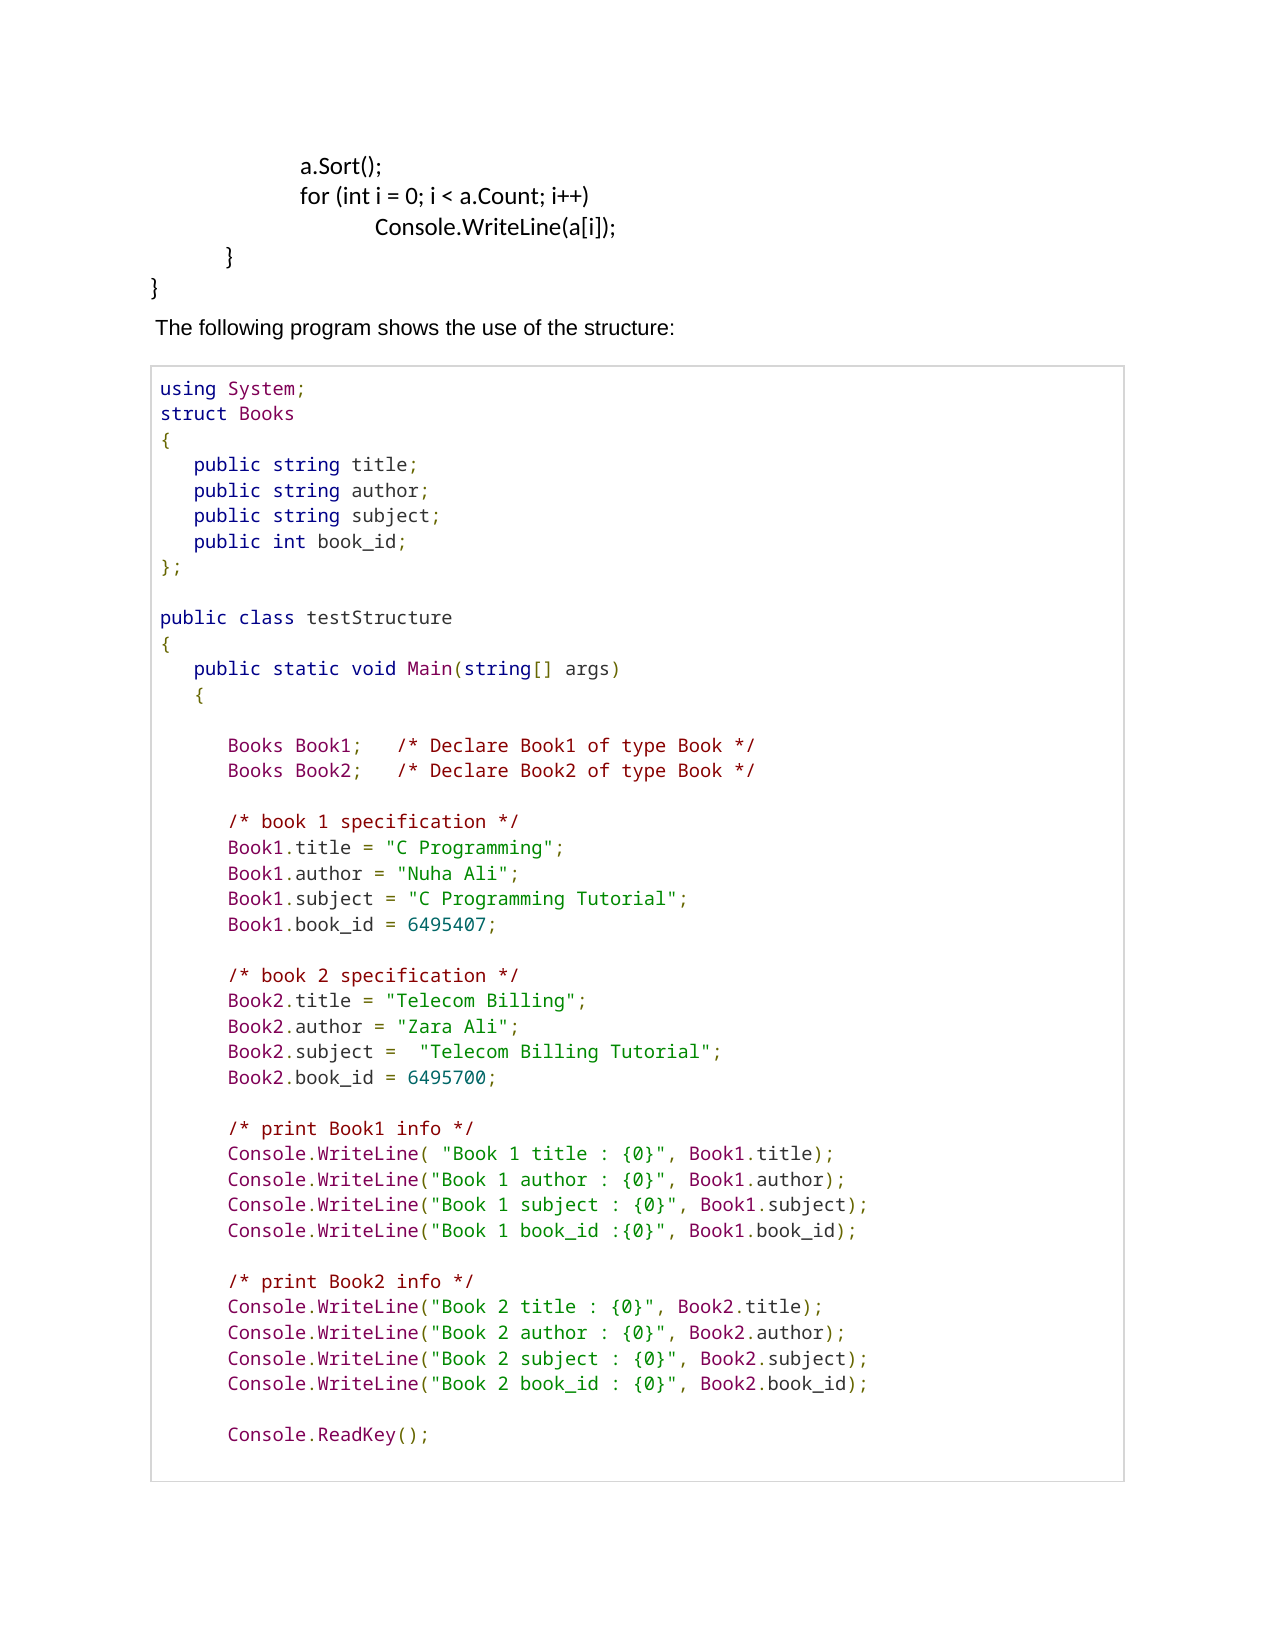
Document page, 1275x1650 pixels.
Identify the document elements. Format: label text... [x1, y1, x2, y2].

text Book2.title = "Telecom Billing"; [152, 978, 1123, 1003]
text Book2.author = "Zara Ali"; [152, 1003, 1123, 1029]
text { [152, 620, 1123, 646]
text Books Book1; /* Declare Book1 of type Book */ [152, 722, 1123, 748]
text Book2.subject = "Telecom Billing Tutorial"; [152, 1029, 1123, 1054]
text Console.WriteLine("Book 2 book_id : {0}", Book2.book_id); [152, 1360, 1123, 1396]
text a.Sort(); [150, 150, 1125, 181]
text using System; [152, 367, 1123, 391]
text Book1.book_id = 6495407; [152, 901, 1123, 936]
text Console.WriteLine("Book 2 subject : {0}", Book2.subject); [152, 1335, 1123, 1360]
text /* book 2 specification */ [152, 952, 1123, 978]
text Book1.subject = "C Programming Tutorial"; [152, 876, 1123, 901]
text Book2.book_id = 6495700; [152, 1054, 1123, 1089]
text Console.WriteLine("Book 1 subject : {0}", Book1.subject); [152, 1182, 1123, 1207]
text The following program shows the use of the structure: [155, 303, 1120, 340]
text } [150, 272, 1125, 303]
text Book1.title = "C Programming"; [152, 824, 1123, 850]
text Console.WriteLine("Book 2 author : {0}", Book2.author); [152, 1309, 1123, 1335]
text Console.ReadKey(); [152, 1411, 1123, 1447]
text { [152, 671, 1123, 707]
text Console.WriteLine("Book 2 title : {0}", Book2.title); [152, 1284, 1123, 1309]
text public string author; [152, 467, 1123, 493]
text public string title; [152, 442, 1123, 467]
text Console.WriteLine(a[i]); [150, 211, 1125, 242]
text }; [152, 544, 1123, 579]
text public int book_id; [152, 518, 1123, 544]
text Console.WriteLine("Book 1 book_id :{0}", Book1.book_id); [152, 1207, 1123, 1243]
text Book1.author = "Nuha Ali"; [152, 850, 1123, 876]
text public string subject; [152, 493, 1123, 518]
text /* book 1 specification */ [152, 799, 1123, 824]
text Books Book2; /* Declare Book2 of type Book */ [152, 748, 1123, 783]
text public static void Main(string[] args) [152, 646, 1123, 671]
text public class testStructure [152, 595, 1123, 620]
text /* print Book1 info */ [152, 1105, 1123, 1131]
text { [152, 416, 1123, 442]
text /* print Book2 info */ [152, 1258, 1123, 1284]
text struct Books [152, 391, 1123, 416]
text Console.WriteLine( "Book 1 title : {0}", Book1.title); [152, 1131, 1123, 1156]
text for (int i = 0; i < a.Count; i++) [150, 181, 1125, 211]
text Console.WriteLine("Book 1 author : {0}", Book1.author); [152, 1156, 1123, 1182]
text } [150, 242, 1125, 272]
